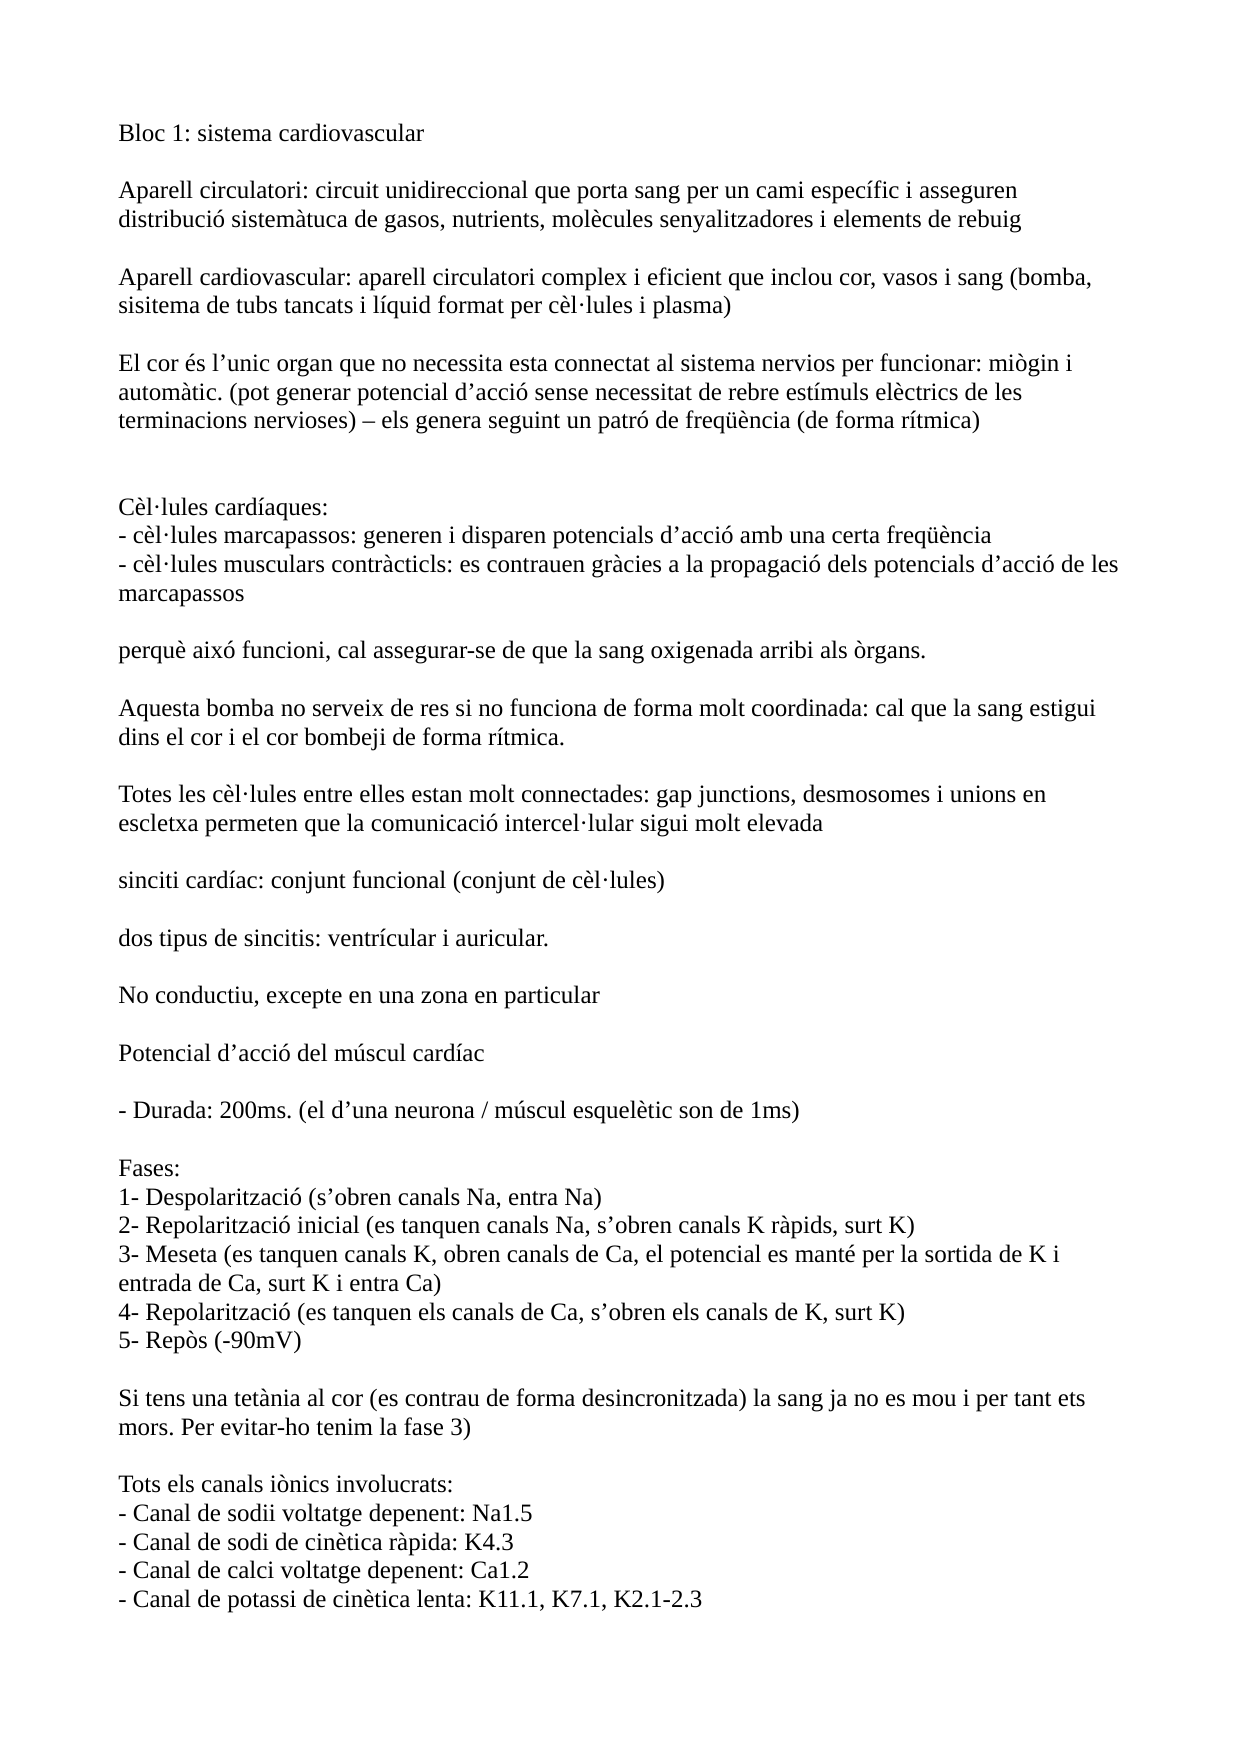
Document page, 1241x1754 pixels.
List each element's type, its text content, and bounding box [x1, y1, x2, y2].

text Tots els canals iònics involucrats: [118, 1469, 1122, 1498]
text 3- Meseta (es tanquen canals K, obren canals de Ca, el potencial es manté per la sortida de K i entrada de Ca, surt K i entra Ca) [118, 1239, 1122, 1297]
text Bloc 1: sistema cardiovascular [118, 118, 1122, 147]
text No conductiu, excepte en una zona en particular [118, 981, 1122, 1009]
text Si tens una tetània al cor (es contrau de forma desincronitzada) la sang ja no es mou i per tant ets mors. Per evitar-ho tenim la fase 3) [118, 1383, 1122, 1441]
text Cèl·lules cardíaques: [118, 492, 1122, 521]
text sinciti cardíac: conjunt funcional (conjunt de cèl·lules) [118, 866, 1122, 894]
text 2- Repolarització inicial (es tanquen canals Na, s’obren canals K ràpids, surt K) [118, 1211, 1122, 1239]
text dos tipus de sincitis: ventrícular i auricular. [118, 923, 1122, 952]
text - Canal de calci voltatge depenent: Ca1.2 [118, 1556, 1122, 1584]
text - Canal de sodi de cinètica ràpida: K4.3 [118, 1527, 1122, 1556]
text - cèl·lules marcapassos: generen i disparen potencials d’acció amb una certa freqüència [118, 521, 1122, 549]
text Totes les cèl·lules entre elles estan molt connectades: gap junctions, desmosomes i unions en escletxa permeten que la comunicació intercel·lular sigui molt elevada [118, 779, 1122, 837]
text Aquesta bomba no serveix de res si no funciona de forma molt coordinada: cal que la sang estigui dins el cor i el cor bombeji de forma rítmica. [118, 693, 1122, 751]
text perquè aixó funcioni, cal assegurar-se de que la sang oxigenada arribi als òrgans. [118, 636, 1122, 664]
text - cèl·lules musculars contràcticls: es contrauen gràcies a la propagació dels potencials d’acció de les marcapassos [118, 549, 1122, 607]
text 4- Repolarització (es tanquen els canals de Ca, s’obren els canals de K, surt K) [118, 1297, 1122, 1326]
text El cor és l’unic organ que no necessita esta connectat al sistema nervios per funcionar: miògin i automàtic. (pot generar potencial d’acció sense necessitat de rebre estímuls elèctrics de les terminacions nervioses) – els genera seguint un patró de freqüència (de forma rítmica) [118, 348, 1122, 434]
text - Canal de sodii voltatge depenent: Na1.5 [118, 1498, 1122, 1527]
text 5- Repòs (-90mV) [118, 1326, 1122, 1354]
text Aparell circulatori: circuit unidireccional que porta sang per un cami específic i asseguren distribució sistemàtuca de gasos, nutrients, molècules senyalitzadores i elements de rebuig [118, 176, 1122, 233]
text - Canal de potassi de cinètica lenta: K11.1, K7.1, K2.1-2.3 [118, 1584, 1122, 1613]
text Aparell cardiovascular: aparell circulatori complex i eficient que inclou cor, vasos i sang (bomba, sisitema de tubs tancats i líquid format per cèl·lules i plasma) [118, 262, 1122, 319]
text - Durada: 200ms. (el d’una neurona / múscul esquelètic son de 1ms) [118, 1096, 1122, 1124]
text Fases: [118, 1153, 1122, 1182]
text Potencial d’acció del múscul cardíac [118, 1038, 1122, 1067]
text 1- Despolarització (s’obren canals Na, entra Na) [118, 1182, 1122, 1211]
